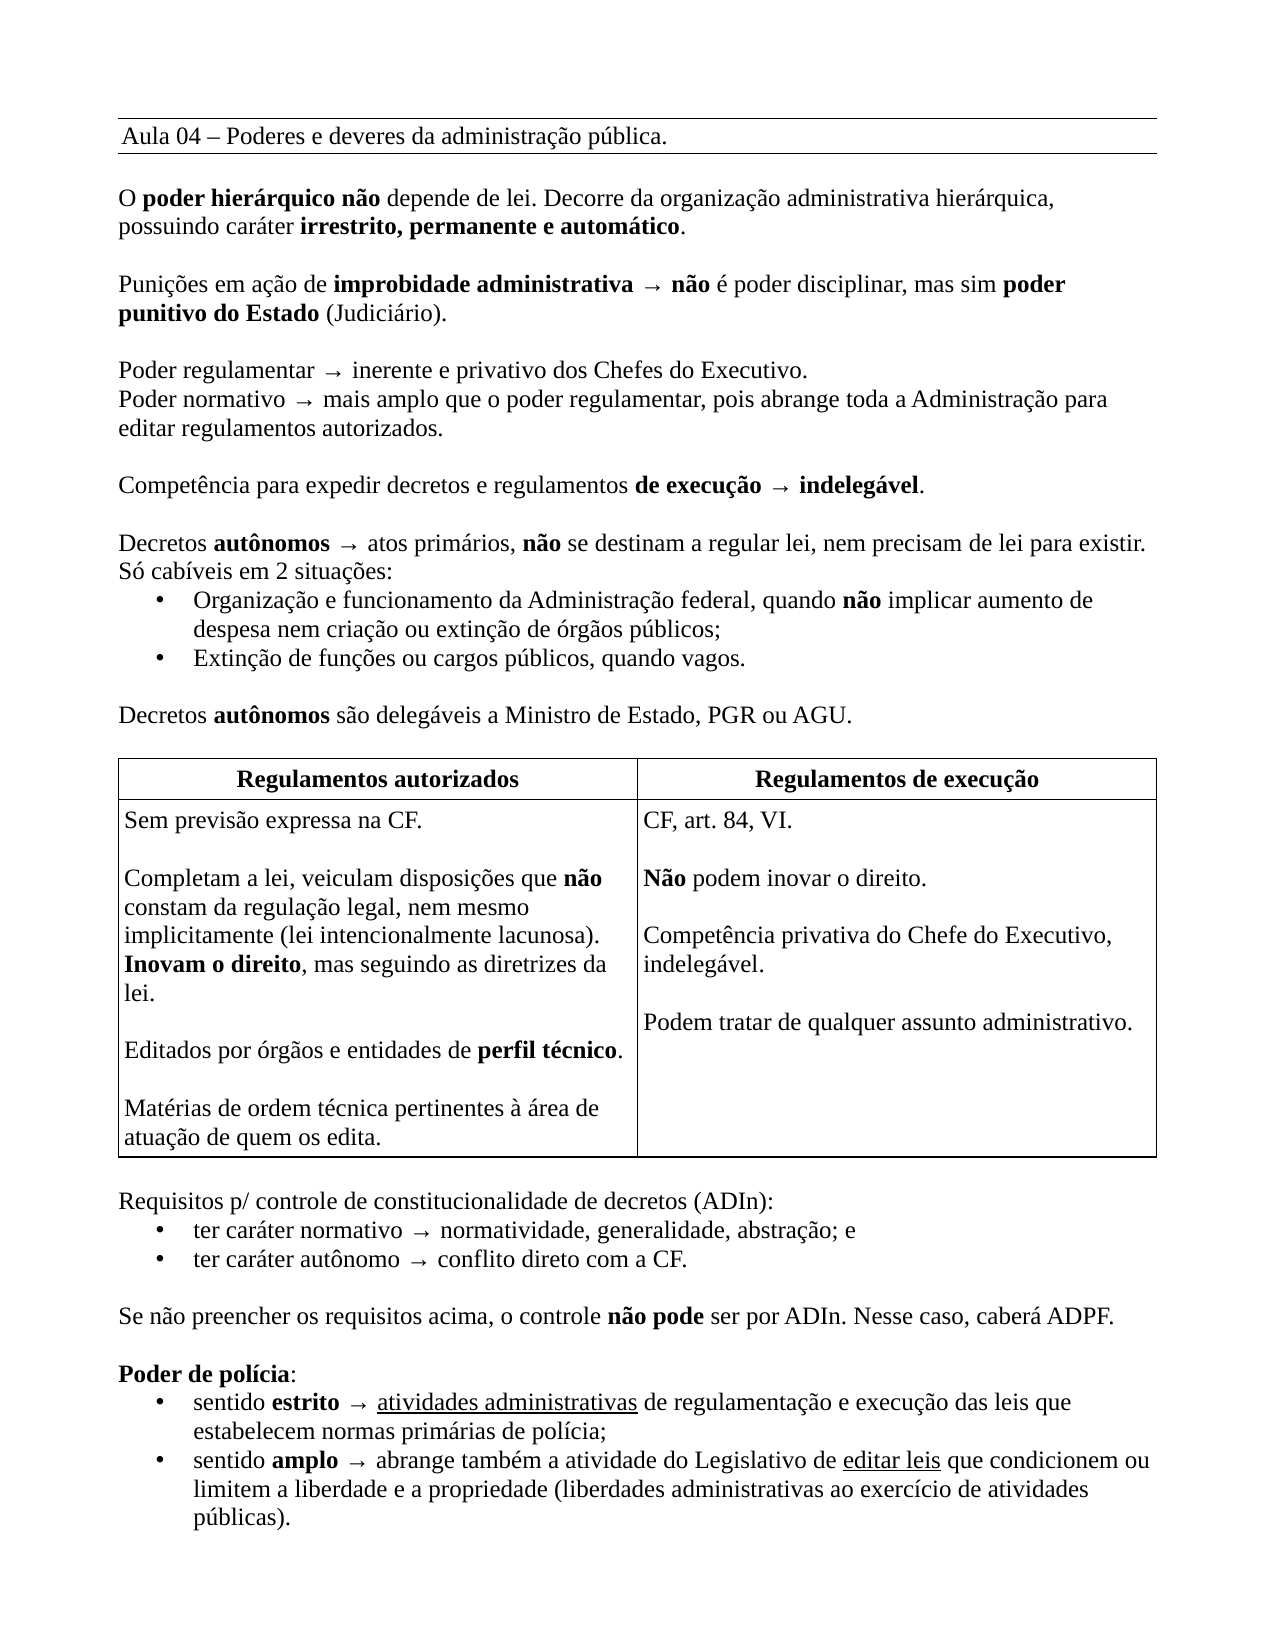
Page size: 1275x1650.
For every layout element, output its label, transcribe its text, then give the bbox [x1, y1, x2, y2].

table_cell Sem previsão expressa na CF. Completam a lei, veiculam disposições que não constam da regulação legal, nem mesmo implicitamente (lei intencionalmente lacunosa). Inovam o direito, mas seguindo as diretrizes da lei. Editados por órgãos e entidades de perfil técnico. Matérias de ordem técnica pertinentes à área de atuação de quem os edita. [119, 800, 637, 1156]
table_header Regulamentos autorizados [119, 759, 637, 799]
text Poder de polícia: [118, 1359, 1157, 1387]
text O poder hierárquico não depende de lei. Decorre da organização administrativa hierárquica, possuindo caráter irrestrito, permanente e automático. [118, 183, 1157, 240]
text Poder normativo → mais amplo que o poder regulamentar, pois abrange toda a Administração para editar regulamentos autorizados. [118, 384, 1157, 441]
text Punições em ação de improbidade administrativa → não é poder disciplinar, mas sim poder punitivo do Estado (Judiciário). [118, 269, 1157, 326]
list ter caráter autônomo → conflito direto com a CF. [156, 1244, 1157, 1272]
text Poder regulamentar → inerente e privativo dos Chefes do Executivo. [118, 355, 1157, 384]
table_cell CF, art. 84, VI. Não podem inovar o direito. Competência privativa do Chefe do Executivo, indelegável. Podem tratar de qualquer assunto administrativo. [638, 800, 1156, 1156]
list sentido amplo → abrange também a atividade do Legislativo de editar leis que condicionem ou limitem a liberdade e a propriedade (liberdades administrativas ao exercício de atividades públicas). [156, 1445, 1157, 1531]
list Extinção de funções ou cargos públicos, quando vagos. [156, 643, 1157, 671]
text Se não preencher os requisitos acima, o controle não pode ser por ADIn. Nesse caso, caberá ADPF. [118, 1301, 1157, 1330]
text Decretos autônomos → atos primários, não se destinam a regular lei, nem precisam de lei para existir. Só cabíveis em 2 situações: [118, 528, 1157, 585]
text Competência para expedir decretos e regulamentos de execução → indelegável. [118, 470, 1157, 499]
list sentido estrito → atividades administrativas de regulamentação e execução das leis que estabelecem normas primárias de polícia; [156, 1387, 1157, 1445]
text Decretos autônomos são delegáveis a Ministro de Estado, PGR ou AGU. [118, 700, 1157, 729]
list Organização e funcionamento da Administração federal, quando não implicar aumento de despesa nem criação ou extinção de órgãos públicos; [156, 585, 1157, 643]
table_header Regulamentos de execução [638, 759, 1156, 799]
list ter caráter normativo → normatividade, generalidade, abstração; e [156, 1215, 1157, 1244]
text Requisitos p/ controle de constitucionalidade de decretos (ADIn): [118, 1186, 1157, 1215]
